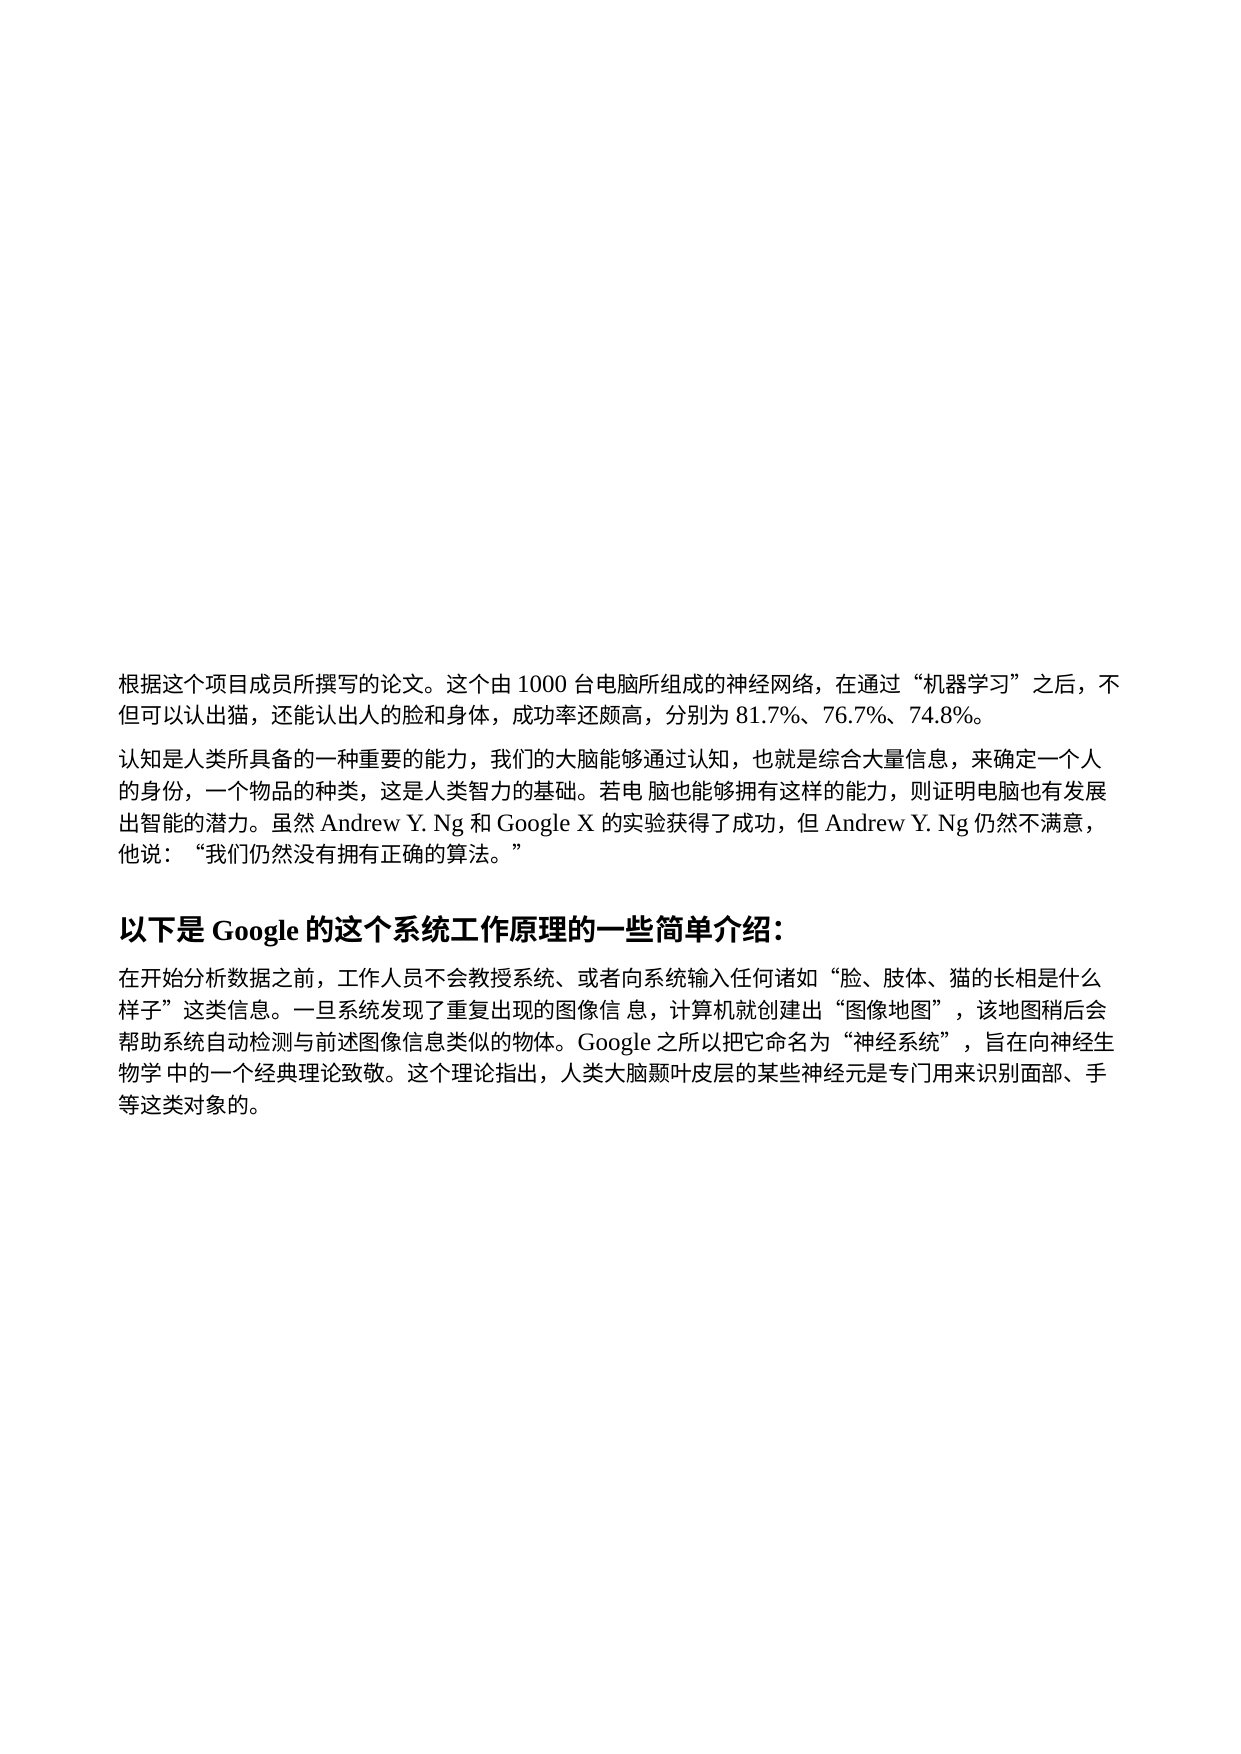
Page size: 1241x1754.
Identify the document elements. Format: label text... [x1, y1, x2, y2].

text 在开始分析数据之前，工作人员不会教授系统、或者向系统输入任何诸如“脸、肢体、猫的长相是什么样子”这类信息。一旦系统发现了重复出现的图像信 息，计算机就创建出“图像地图”，该地图稍后会帮助系统自动检测与前述图像信息类似的物体。Google之所以把它命名为“神经系统”，旨在向神经生物学 中的一个经典理论致敬。这个理论指出，人类大脑颞叶皮层的某些神经元是专门用来识别面部、手等这类对象的。 [118, 961, 1122, 1120]
text 根据这个项目成员所撰写的论文。这个由 1000 台电脑所组成的神经网络，在通过“机器学习”之后，不但可以认出猫，还能认出人的脸和身体，成功率还颇高，分别为 81.7%、76.7%、74.8%。 [118, 667, 1122, 730]
subtitle 以下是Google的这个系统工作原理的一些简单介绍： [118, 907, 1122, 949]
text 认知是人类所具备的一种重要的能力，我们的大脑能够通过认知，也就是综合大量信息，来确定一个人的身份，一个物品的种类，这是人类智力的基础。若电 脑也能够拥有这样的能力，则证明电脑也有发展出智能的潜力。虽然 Andrew Y. Ng 和 Google X 的实验获得了成功，但 Andrew Y. Ng 仍然不满意，他说：“我们仍然没有拥有正确的算法。” [118, 742, 1122, 869]
